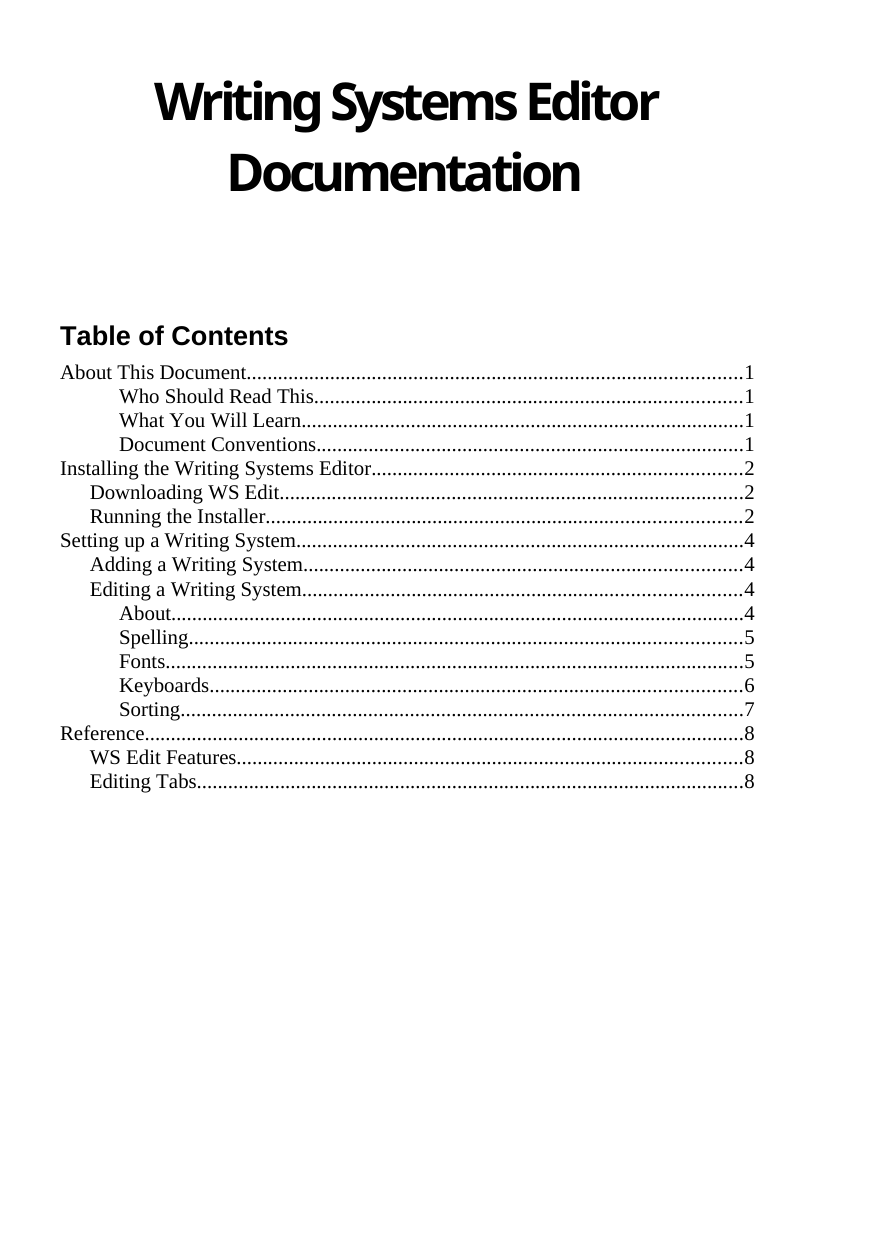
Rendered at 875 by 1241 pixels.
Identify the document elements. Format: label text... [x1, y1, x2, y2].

text Installing the Writing Systems Editor 2 [60, 456, 754, 480]
text Fonts 5 [119, 649, 754, 673]
text Who Should Read This 1 [119, 384, 754, 408]
text Reference 8 [60, 721, 754, 745]
title Writing Systems Editor Documentation [60, 64, 754, 206]
text Editing Tabs 8 [89, 769, 754, 793]
text Running the Installer 2 [89, 504, 754, 528]
text Editing a Writing System 4 [89, 576, 754, 601]
text Setting up a Writing System 4 [60, 528, 754, 552]
text Sorting 7 [119, 697, 754, 721]
text WS Edit Features 8 [89, 745, 754, 769]
text What You Will Learn 1 [119, 408, 754, 432]
text Downloading WS Edit 2 [89, 480, 754, 504]
subtitle Table of Contents [60, 320, 754, 351]
text About This Document 1 [60, 360, 754, 384]
text Document Conventions 1 [119, 432, 754, 456]
text Adding a Writing System 4 [89, 552, 754, 576]
text About 4 [119, 601, 754, 624]
text Keyboards 6 [119, 673, 754, 697]
text Spelling 5 [119, 624, 754, 649]
